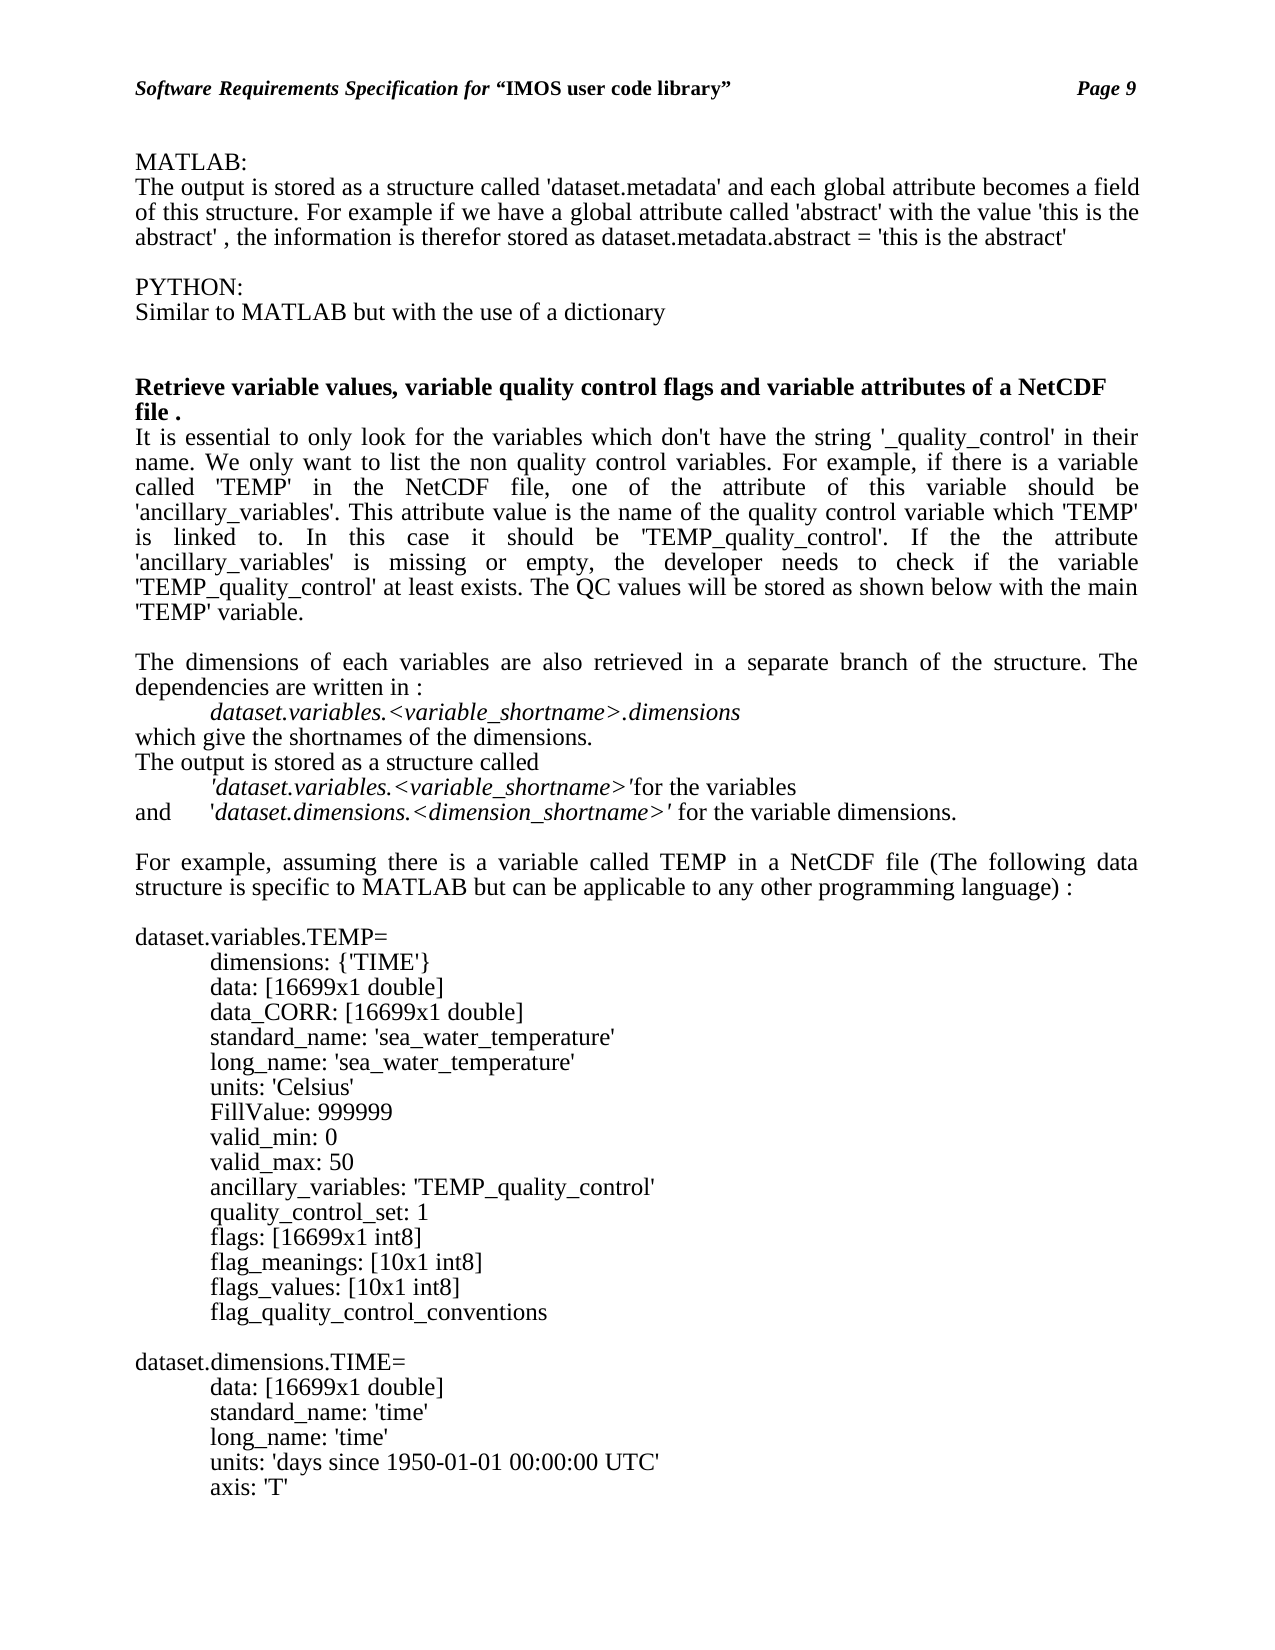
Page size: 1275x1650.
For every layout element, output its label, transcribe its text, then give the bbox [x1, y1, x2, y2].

text standard_name: 'time' [210, 1400, 1140, 1425]
text FillValue: 999999 [210, 1100, 1140, 1125]
text long_name: 'sea_water_temperature' [210, 1050, 1140, 1075]
text 'dataset.variables.<variable_shortname>'for the variables [135, 775, 1140, 800]
text data: [16699x1 double] [210, 975, 1140, 1000]
text quality_control_set: 1 [210, 1200, 1140, 1225]
text flag_meanings: [10x1 int8] [210, 1250, 1140, 1275]
text data: [16699x1 double] [210, 1375, 1140, 1400]
text valid_min: 0 [210, 1125, 1140, 1150]
text Retrieve variable values, variable quality control flags and variable attributes of a NetCDF file . [135, 375, 1140, 425]
text data_CORR: [16699x1 double] [210, 1000, 1140, 1025]
text ancillary_variables: 'TEMP_quality_control' [210, 1175, 1140, 1200]
text The output is stored as a structure called [135, 750, 1140, 775]
text long_name: 'time' [210, 1425, 1140, 1450]
text Similar to MATLAB but with the use of a dictionary [135, 300, 1140, 325]
text flags_values: [10x1 int8] [210, 1275, 1140, 1300]
text dataset.variables.<variable_shortname>.dimensions [135, 700, 1140, 725]
text It is essential to only look for the variables which don't have the string '_quality_control' in their name. We only want to list the non quality control variables. For example, if there is a variable called 'TEMP' in the NetCDF file, one of the attribute of this variable should be 'ancillary_variables'. This attribute value is the name of the quality control variable which 'TEMP' is linked to. In this case it should be 'TEMP_quality_control'. If the the attribute 'ancillary_variables' is missing or empty, the developer needs to check if the variable 'TEMP_quality_control' at least exists. The QC values will be stored as shown below with the main 'TEMP' variable. [135, 425, 1140, 625]
text dimensions: {'TIME'} [210, 950, 1140, 975]
text which give the shortnames of the dimensions. [135, 725, 1140, 750]
text flag_quality_control_conventions [210, 1300, 1140, 1325]
text standard_name: 'sea_water_temperature' [210, 1025, 1140, 1050]
text units: 'days since 1950-01-01 00:00:00 UTC' [210, 1450, 1140, 1475]
text The dimensions of each variables are also retrieved in a separate branch of the structure. The dependencies are written in : [135, 650, 1140, 700]
text valid_max: 50 [210, 1150, 1140, 1175]
text dataset.variables.TEMP= [135, 925, 1140, 950]
text flags: [16699x1 int8] [210, 1225, 1140, 1250]
text The output is stored as a structure called 'dataset.metadata' and each global attribute becomes a field of this structure. For example if we have a global attribute called 'abstract' with the value 'this is the abstract' , the information is therefor stored as dataset.metadata.abstract = 'this is the abstract' [135, 175, 1140, 250]
text and 'dataset.dimensions.<dimension_shortname>' for the variable dimensions. [135, 800, 1140, 825]
text For example, assuming there is a variable called TEMP in a NetCDF file (The following data structure is specific to MATLAB but can be applicable to any other programming language) : [135, 850, 1140, 900]
text PYTHON: [135, 275, 1140, 300]
text units: 'Celsius' [210, 1075, 1140, 1100]
text MATLAB: [135, 150, 1140, 175]
text dataset.dimensions.TIME= [135, 1350, 1140, 1375]
text axis: 'T' [210, 1475, 1140, 1500]
